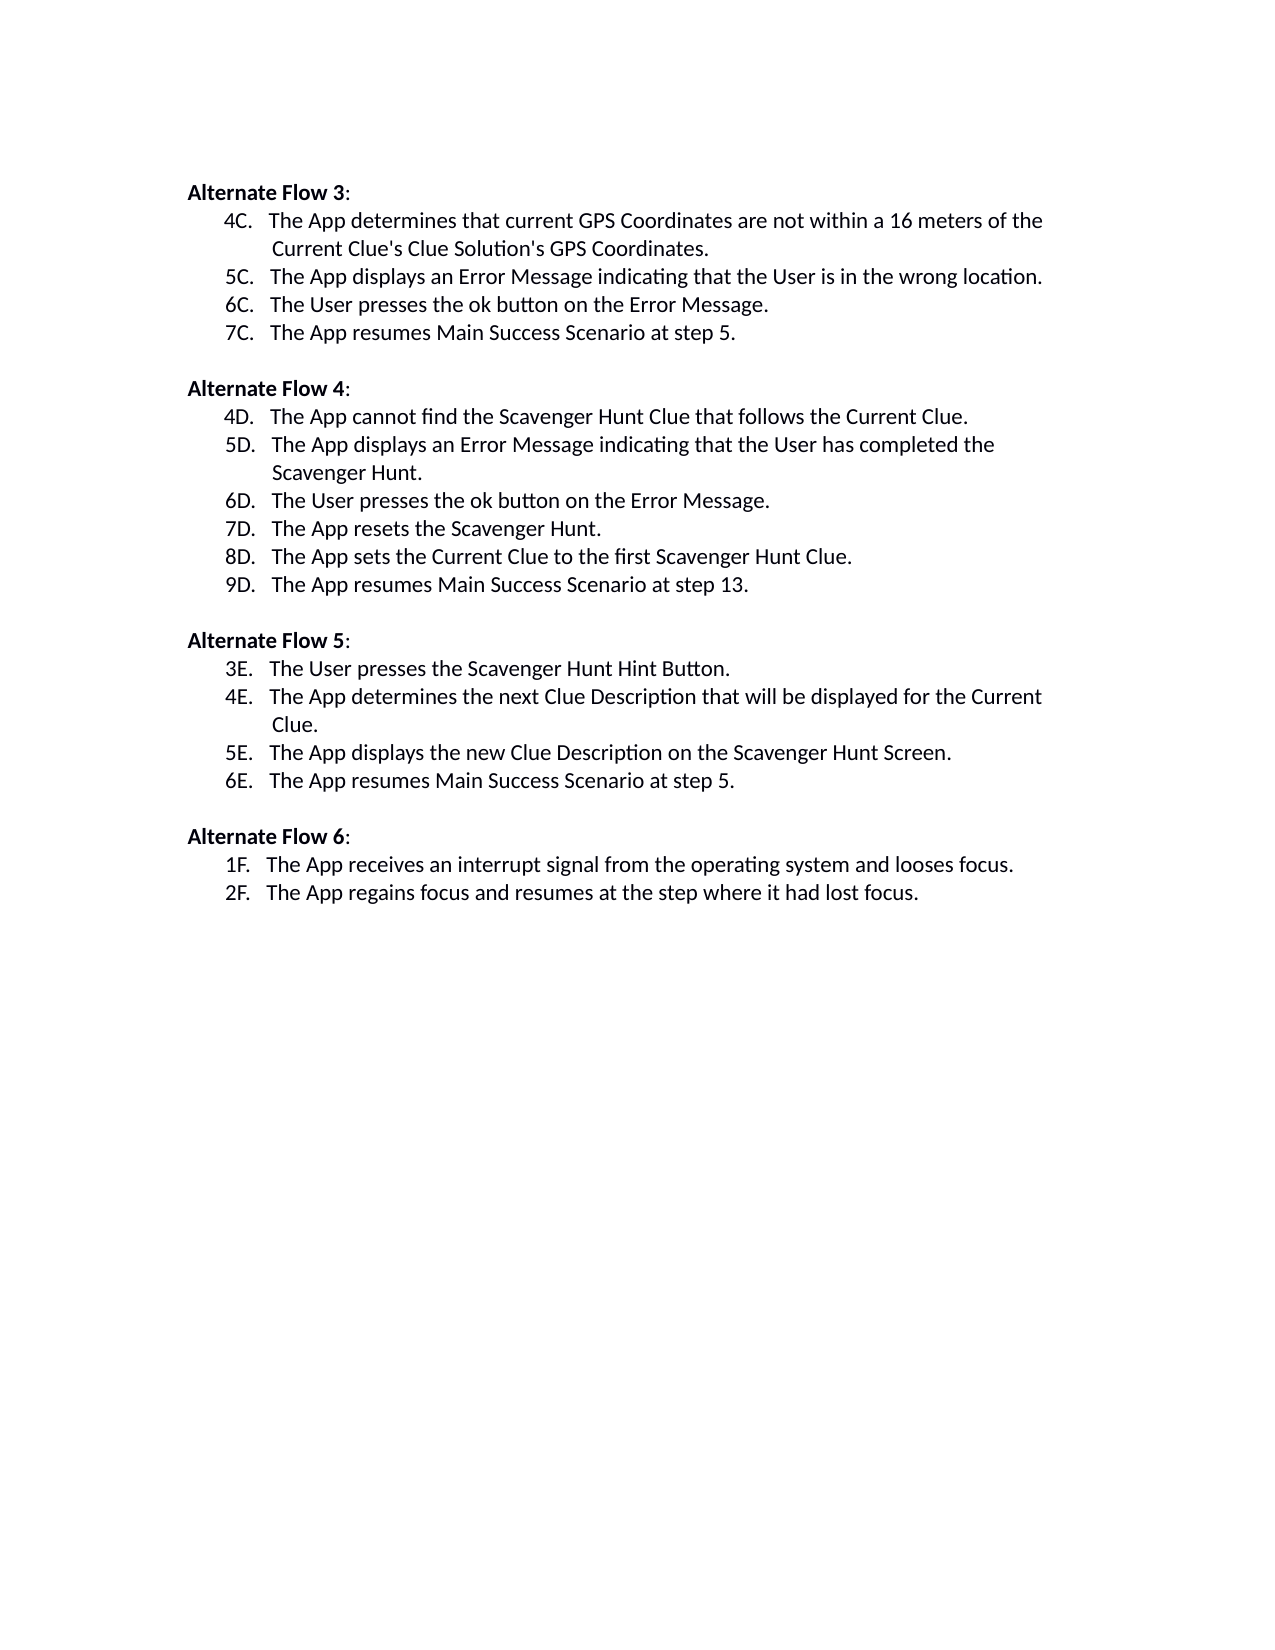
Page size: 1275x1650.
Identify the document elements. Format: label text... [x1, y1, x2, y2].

text Alternate Flow 5: [187, 626, 1087, 654]
text 6C. The User presses the ok button on the Error Message. [225, 290, 1087, 318]
text 4D. The App cannot find the Scavenger Hunt Clue that follows the Current Clue. [187, 402, 1087, 430]
text 6D. The User presses the ok button on the Error Message. [225, 486, 1087, 514]
text 4E. The App determines the next Clue Description that will be displayed for the Current Clue. [225, 682, 1087, 738]
text 7D. The App resets the Scavenger Hunt. [225, 514, 1087, 542]
text 8D. The App sets the Current Clue to the first Scavenger Hunt Clue. [225, 542, 1087, 570]
text 5E. The App displays the new Clue Description on the Scavenger Hunt Screen. [225, 738, 1087, 766]
text 1F. The App receives an interrupt signal from the operating system and looses focus. [225, 851, 1087, 878]
text 4C. The App determines that current GPS Coordinates are not within a 16 meters of the Current Clue's Clue Solution's GPS Coordinates. [187, 206, 1087, 262]
text 3E. The User presses the Scavenger Hunt Hint Button. [225, 654, 1087, 682]
text 2F. The App regains focus and resumes at the step where it had lost focus. [225, 878, 1087, 907]
text 5D. The App displays an Error Message indicating that the User has completed the Scavenger Hunt. [225, 430, 1087, 486]
text 7C. The App resumes Main Success Scenario at step 5. [225, 318, 1087, 346]
text 9D. The App resumes Main Success Scenario at step 13. [225, 570, 1087, 598]
text 5C. The App displays an Error Message indicating that the User is in the wrong location. [225, 262, 1087, 290]
text 6E. The App resumes Main Success Scenario at step 5. [225, 766, 1087, 794]
text Alternate Flow 4: [187, 374, 1087, 402]
text Alternate Flow 6: [187, 822, 1087, 851]
text Alternate Flow 3: [187, 178, 1087, 206]
